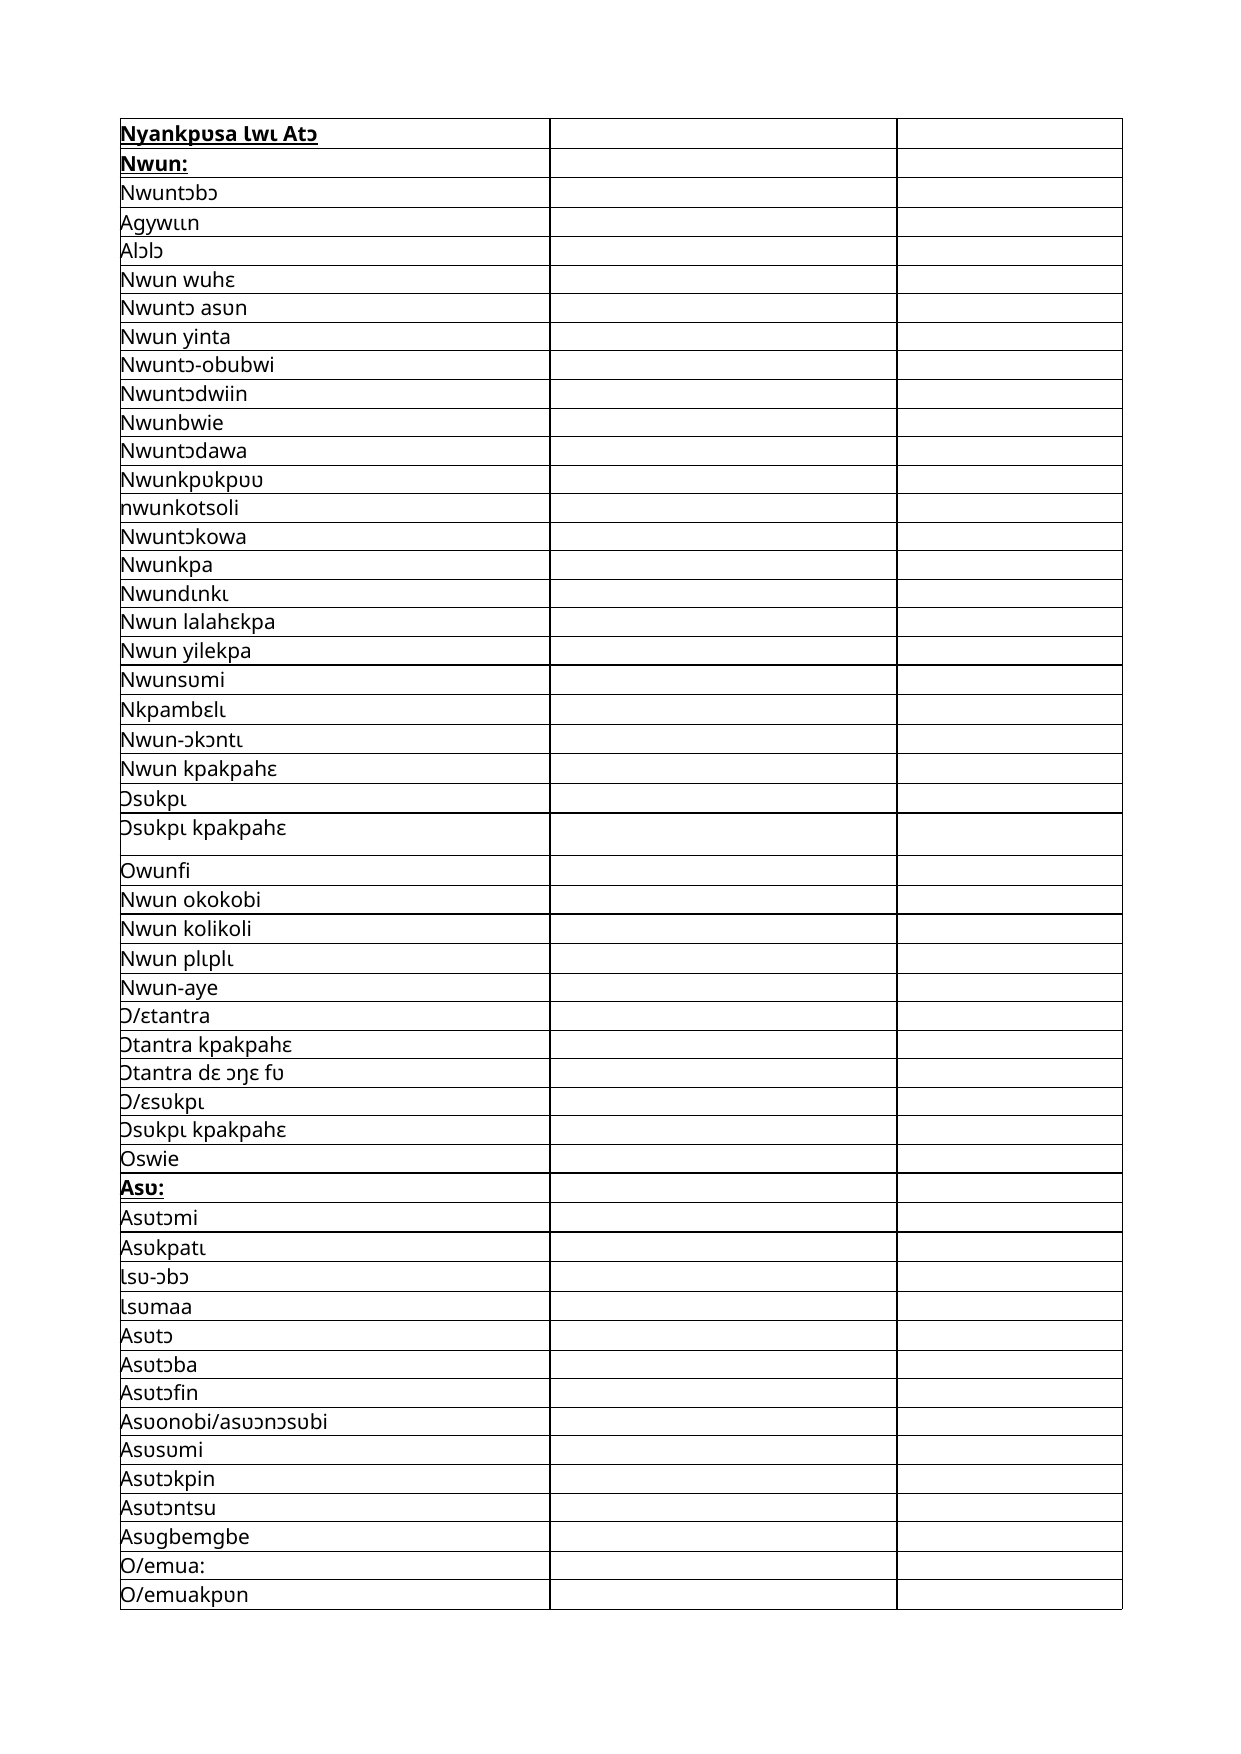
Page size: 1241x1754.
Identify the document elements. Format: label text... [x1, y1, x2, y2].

table_cell [551, 695, 896, 724]
table_cell [551, 784, 896, 812]
table_cell [551, 1203, 896, 1231]
table_cell Asʋtɔba [121, 1351, 549, 1378]
table_cell [551, 856, 896, 885]
table_cell [551, 294, 896, 322]
table_cell Asʋkpatɩ [121, 1233, 549, 1261]
table_cell Nwun plɩplɩ [121, 944, 549, 973]
table_cell [551, 178, 896, 207]
table_header [551, 119, 896, 148]
table_cell [898, 323, 1122, 350]
table_cell O/emuakpʋn [121, 1580, 549, 1609]
table_cell [898, 784, 1122, 812]
table_cell Oswie [121, 1145, 549, 1172]
table_cell [551, 1145, 896, 1172]
table_cell Ɔsʋkpɩ kpakpahɛ [121, 1116, 549, 1144]
table_cell [551, 1494, 896, 1521]
table_cell [551, 886, 896, 913]
table_cell [551, 437, 896, 465]
table_cell [898, 1002, 1122, 1030]
table_cell Asʋtɔntsu [121, 1494, 549, 1521]
table_cell Ɩsʋ-ɔbɔ [121, 1262, 549, 1291]
table_cell [898, 1262, 1122, 1291]
table_cell [898, 695, 1122, 724]
table_cell [551, 1262, 896, 1291]
table_cell [898, 1088, 1122, 1115]
table_cell Ɩsʋmaa [121, 1292, 549, 1320]
table_header Nyankpʋsa Ɩwɩ Atɔ [121, 119, 549, 148]
table_cell Nwun-ɔkɔntɩ [121, 725, 549, 753]
table_cell [898, 1203, 1122, 1231]
table_cell [551, 237, 896, 265]
table_cell [551, 637, 896, 664]
table_cell [898, 1494, 1122, 1521]
table_cell [898, 1059, 1122, 1087]
table_cell [551, 380, 896, 408]
table_cell [551, 1379, 896, 1407]
table_cell [898, 237, 1122, 265]
table_cell Owunfi [121, 856, 549, 885]
table_cell [898, 523, 1122, 550]
table_cell [551, 814, 896, 855]
table_cell [551, 1088, 896, 1115]
table_cell [898, 178, 1122, 207]
table_cell [898, 1436, 1122, 1464]
table_cell Ɔsʋkpɩ [121, 784, 549, 812]
table_cell Alɔlɔ [121, 237, 549, 265]
table_cell Nwuntɔ asʋn [121, 294, 549, 322]
table_cell [898, 351, 1122, 379]
table_cell Ɔtantra dɛ ɔŋɛ fʋ [121, 1059, 549, 1087]
table_cell Nwunkpʋkpʋʋ [121, 466, 549, 493]
table_cell [898, 754, 1122, 783]
table_cell [551, 266, 896, 293]
table_cell [898, 1408, 1122, 1435]
table_cell Nwun lalahɛkpa [121, 608, 549, 636]
table_cell Nwunkpa [121, 551, 549, 579]
table_cell Nwuntɔdawa [121, 437, 549, 465]
table_cell Nwunsʋmi [121, 666, 549, 694]
table_cell [551, 409, 896, 436]
table_cell Nwun okokobi [121, 886, 549, 913]
table_cell [898, 974, 1122, 1001]
table_cell [551, 466, 896, 493]
table_cell Ɔ/ɛsʋkpɩ [121, 1088, 549, 1115]
table_cell [551, 1002, 896, 1030]
table_cell [551, 1408, 896, 1435]
table_cell [551, 1522, 896, 1551]
table_cell [898, 886, 1122, 913]
table_cell [551, 580, 896, 607]
table_cell Nwun yinta [121, 323, 549, 350]
table_cell [551, 351, 896, 379]
table_cell [551, 1233, 896, 1261]
table_cell Asʋtɔ [121, 1321, 549, 1350]
table_cell [898, 208, 1122, 236]
table_cell Asʋ: [121, 1174, 549, 1202]
table_cell Nwun kpakpahɛ [121, 754, 549, 783]
table_cell Nwuntɔdwiin [121, 380, 549, 408]
table_cell Nwun kolikoli [121, 915, 549, 943]
table_cell Nwun yilekpa [121, 637, 549, 664]
table_cell [898, 380, 1122, 408]
table_cell [551, 915, 896, 943]
table_cell [898, 1351, 1122, 1378]
table_cell [898, 1233, 1122, 1261]
table_cell [551, 323, 896, 350]
table_cell Ɔsʋkpɩ kpakpahɛ [121, 814, 549, 855]
table_cell [898, 944, 1122, 973]
table_cell [551, 208, 896, 236]
table_cell [898, 608, 1122, 636]
table_cell [551, 1465, 896, 1493]
table_cell [898, 856, 1122, 885]
table_cell [551, 1031, 896, 1058]
table_header [898, 119, 1122, 148]
table_cell [898, 1321, 1122, 1350]
table_cell [551, 149, 896, 177]
table_cell Nwun wuhɛ [121, 266, 549, 293]
table_cell [898, 551, 1122, 579]
table_cell Asʋtɔmi [121, 1203, 549, 1231]
table_cell nwunkotsoli [121, 494, 549, 522]
table_cell [551, 608, 896, 636]
table_cell Asʋgbemgbe [121, 1522, 549, 1551]
table_cell [898, 915, 1122, 943]
table_cell [898, 1031, 1122, 1058]
table_cell [898, 149, 1122, 177]
table_cell Asʋsʋmi [121, 1436, 549, 1464]
table_cell Nwuntɔbɔ [121, 178, 549, 207]
table_cell Nwuntɔ-obubwi [121, 351, 549, 379]
table_cell [551, 1580, 896, 1609]
table_cell [898, 1379, 1122, 1407]
table_cell [898, 437, 1122, 465]
table_cell [551, 666, 896, 694]
table_cell Nwun-aye [121, 974, 549, 1001]
table_cell [551, 523, 896, 550]
table_cell Asʋtɔfin [121, 1379, 549, 1407]
table_cell Asʋtɔkpin [121, 1465, 549, 1493]
table_cell [551, 1059, 896, 1087]
table_cell [898, 1174, 1122, 1202]
table_cell [551, 974, 896, 1001]
table_cell [551, 1321, 896, 1350]
table_cell Asʋonobi/asʋɔnɔsʋbi [121, 1408, 549, 1435]
table_cell [551, 944, 896, 973]
table_cell [551, 1174, 896, 1202]
table_cell Agywɩɩn [121, 208, 549, 236]
table_cell [898, 1580, 1122, 1609]
table_cell [898, 266, 1122, 293]
table_cell [898, 1522, 1122, 1551]
table_cell Nwunbwie [121, 409, 549, 436]
table_cell [551, 725, 896, 753]
table_cell [898, 1552, 1122, 1579]
table_cell [551, 1292, 896, 1320]
table_cell [898, 1116, 1122, 1144]
table_cell Ɔtantra kpakpahɛ [121, 1031, 549, 1058]
table_cell [551, 551, 896, 579]
table_cell Nwundɩnkɩ [121, 580, 549, 607]
table_cell [551, 754, 896, 783]
table_cell [898, 409, 1122, 436]
table_cell [898, 1292, 1122, 1320]
table_cell Nwuntɔkowa [121, 523, 549, 550]
table_cell [551, 1351, 896, 1378]
table_cell Ɔ/ɛtantra [121, 1002, 549, 1030]
table_cell [551, 494, 896, 522]
table_cell [898, 814, 1122, 855]
table_cell Nwun: [121, 149, 549, 177]
table_cell [898, 466, 1122, 493]
table_cell [898, 494, 1122, 522]
table_cell [898, 666, 1122, 694]
table_cell [898, 580, 1122, 607]
table_cell [551, 1116, 896, 1144]
table_cell Nkpambɛlɩ [121, 695, 549, 724]
table_cell [898, 637, 1122, 664]
table_cell [898, 294, 1122, 322]
table_cell [898, 1465, 1122, 1493]
table_cell [551, 1552, 896, 1579]
table_cell [551, 1436, 896, 1464]
table_cell [898, 725, 1122, 753]
table_cell O/emua: [121, 1552, 549, 1579]
table_cell [898, 1145, 1122, 1172]
